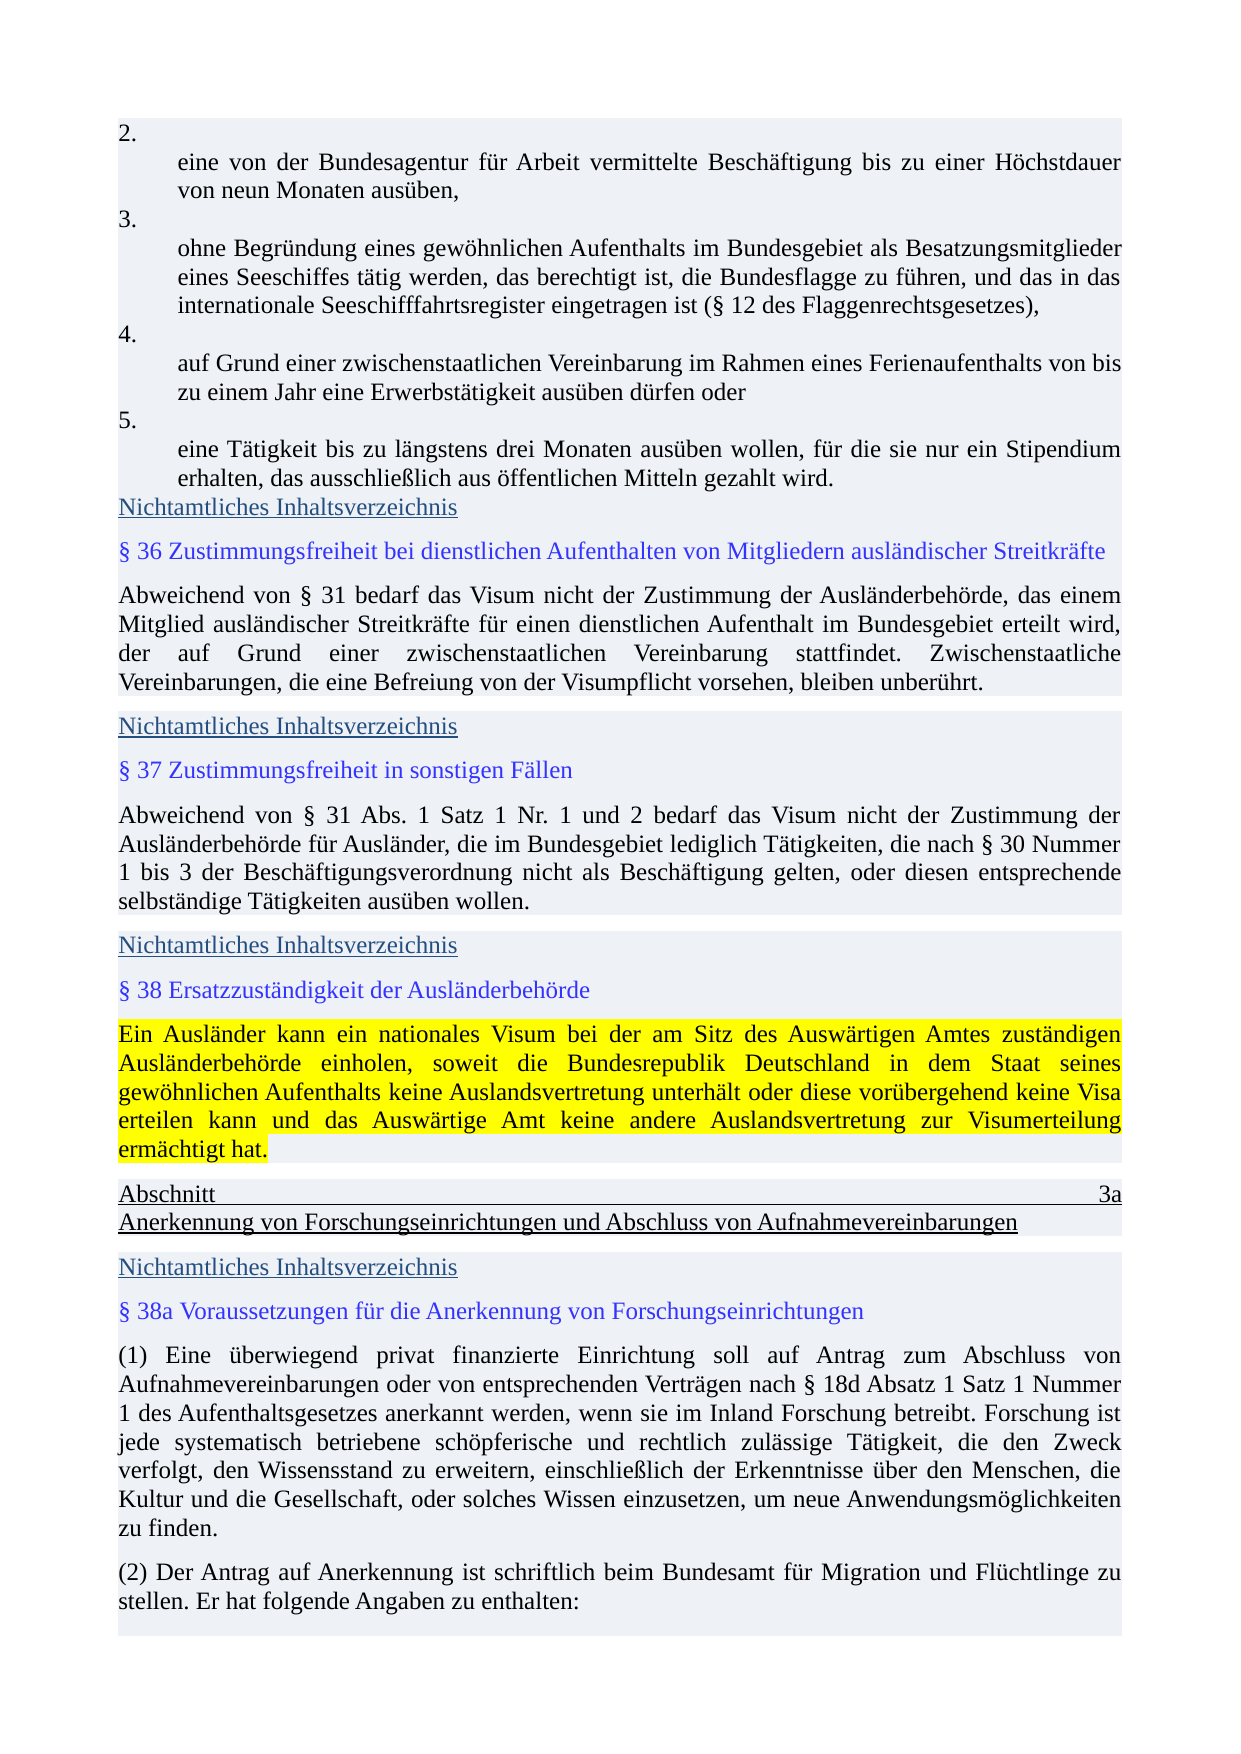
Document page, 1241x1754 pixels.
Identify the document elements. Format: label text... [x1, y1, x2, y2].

list ohne Begründung eines gewöhnlichen Aufenthalts im Bundesgebiet als Besatzungsmitglieder eines Seeschiffes tätig werden, das berechtigt ist, die Bundesflagge zu führen, und das in das internationale Seeschifffahrtsregister eingetragen ist (§ 12 des Flaggenrechtsgesetzes), [177, 233, 1122, 319]
subtitle § 37 Zustimmungsfreiheit in sonstigen Fällen [118, 756, 1122, 784]
text (1) Eine überwiegend privat finanzierte Einrichtung soll auf Antrag zum Abschluss von Aufnahmevereinbarungen oder von entsprechenden Verträgen nach § 18d Absatz 1 Satz 1 Nummer 1 des Aufenthaltsgesetzes anerkannt werden, wenn sie im Inland Forschung betreibt. Forschung ist jede systematisch betriebene schöpferische und rechtlich zulässige Tätigkeit, die den Zweck verfolgt, den Wissensstand zu erweitern, einschließlich der Erkenntnisse über den Menschen, die Kultur und die Gesellschaft, oder solches Wissen einzusetzen, um neue Anwendungsmöglichkeiten zu finden. [118, 1341, 1122, 1542]
text Nichtamtliches Inhaltsverzeichnis [118, 931, 1122, 959]
text Ein Ausländer kann ein nationales Visum bei der am Sitz des Auswärtigen Amtes zuständigen Ausländerbehörde einholen, soweit die Bundesrepublik Deutschland in dem Staat seines gewöhnlichen Aufenthalts keine Auslandsvertretung unterhält oder diese vorübergehend keine Visa erteilen kann und das Auswärtige Amt keine andere Auslandsvertretung zur Visumerteilung ermächtigt hat. [118, 1019, 1122, 1163]
list eine Tätigkeit bis zu längstens drei Monaten ausüben wollen, für die sie nur ein Stipendium erhalten, das ausschließlich aus öffentlichen Mitteln gezahlt wird. [177, 434, 1122, 492]
subtitle 4. [118, 319, 1122, 348]
text Nichtamtliches Inhaltsverzeichnis [118, 711, 1122, 740]
subtitle 5. [118, 406, 1122, 434]
subtitle Abschnitt 3a [118, 1179, 1122, 1204]
list eine von der Bundesagentur für Arbeit vermittelte Beschäftigung bis zu einer Höchstdauer von neun Monaten ausüben, [177, 147, 1122, 204]
text Abweichend von § 31 bedarf das Visum nicht der Zustimmung der Ausländerbehörde, das einem Mitglied ausländischer Streitkräfte für einen dienstlichen Aufenthalt im Bundesgebiet erteilt wird, der auf Grund einer zwischenstaatlichen Vereinbarung stattfindet. Zwischenstaatliche Vereinbarungen, die eine Befreiung von der Visumpflicht vorsehen, bleiben unberührt. [118, 581, 1122, 696]
text Nichtamtliches Inhaltsverzeichnis [118, 492, 1122, 521]
subtitle 3. [118, 204, 1122, 233]
subtitle 2. [118, 118, 1122, 147]
text (2) Der Antrag auf Anerkennung ist schriftlich beim Bundesamt für Migration und Flüchtlinge zu stellen. Er hat folgende Angaben zu enthalten: [118, 1557, 1122, 1615]
subtitle Anerkennung von Forschungseinrichtungen und Abschluss von Aufnahmevereinbarungen [118, 1205, 1122, 1236]
text Abweichend von § 31 Abs. 1 Satz 1 Nr. 1 und 2 bedarf das Visum nicht der Zustimmung der Ausländerbehörde für Ausländer, die im Bundesgebiet lediglich Tätigkeiten, die nach § 30 Nummer 1 bis 3 der Beschäftigungsverordnung nicht als Beschäftigung gelten, oder diesen entsprechende selbständige Tätigkeiten ausüben wollen. [118, 800, 1122, 915]
list auf Grund einer zwischenstaatlichen Vereinbarung im Rahmen eines Ferienaufenthalts von bis zu einem Jahr eine Erwerbstätigkeit ausüben dürfen oder [177, 348, 1122, 406]
subtitle § 36 Zustimmungsfreiheit bei dienstlichen Aufenthalten von Mitgliedern ausländischer Streitkräfte [118, 536, 1122, 565]
subtitle § 38 Ersatzzuständigkeit der Ausländerbehörde [118, 975, 1122, 1004]
text Nichtamtliches Inhaltsverzeichnis [118, 1252, 1122, 1281]
subtitle § 38a Voraussetzungen für die Anerkennung von Forschungseinrichtungen [118, 1296, 1122, 1325]
